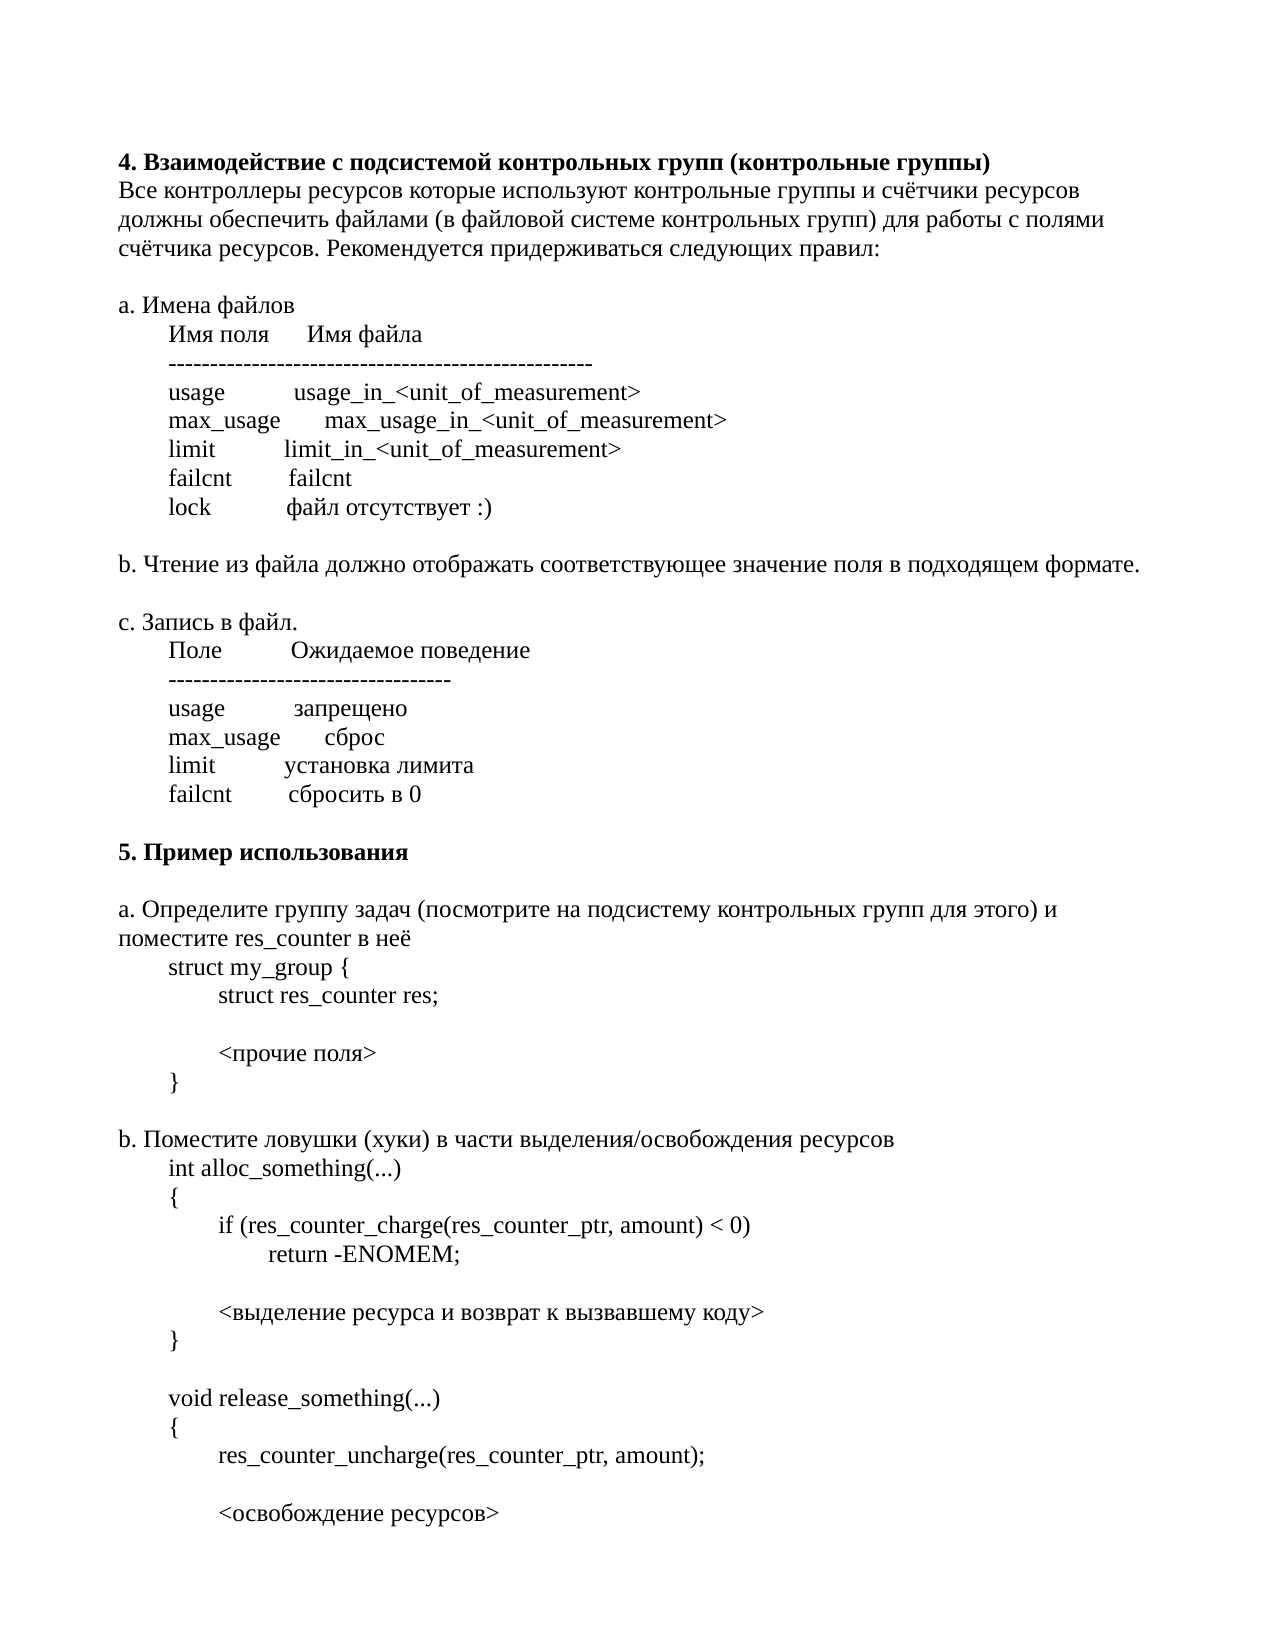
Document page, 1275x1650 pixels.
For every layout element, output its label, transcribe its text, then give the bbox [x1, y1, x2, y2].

text usage usage_in_<unit_of_measurement> [118, 377, 1157, 406]
text struct res_counter res; [118, 981, 1157, 1009]
text res_counter_uncharge(res_counter_ptr, amount); [118, 1441, 1157, 1469]
text { [118, 1412, 1157, 1441]
text a. Имена файлов [118, 291, 1157, 319]
text b. Поместите ловушки (хуки) в части выделения/освобождения ресурсов [118, 1124, 1157, 1153]
text 4. Взаимодействие с подсистемой контрольных групп (контрольные группы) [118, 147, 1157, 176]
text void release_something(...) [118, 1383, 1157, 1412]
text max_usage сброс [118, 722, 1157, 751]
text b. Чтение из файла должно отображать соответствующее значение поля в подходящем формате. [118, 549, 1157, 578]
text <освобождение ресурсов> [118, 1498, 1157, 1527]
text --------------------------------------------------- [118, 348, 1157, 377]
text failcnt failcnt [118, 463, 1157, 492]
text lock файл отсутствует :) [118, 492, 1157, 521]
text failcnt сбросить в 0 [118, 779, 1157, 808]
text if (res_counter_charge(res_counter_ptr, amount) < 0) [118, 1211, 1157, 1239]
text ---------------------------------- [118, 664, 1157, 693]
text Поле Ожидаемое поведение [118, 636, 1157, 664]
text 5. Пример использования [118, 837, 1157, 866]
text limit установка лимита [118, 751, 1157, 779]
text с. Запись в файл. [118, 607, 1157, 636]
text a. Определите группу задач (посмотрите на подсистему контрольных групп для этого) и поместите res_counter в неё [118, 894, 1157, 952]
text <выделение ресурса и возврат к вызвавшему коду> [118, 1297, 1157, 1326]
text return -ENOMEM; [118, 1239, 1157, 1268]
text } [118, 1067, 1157, 1096]
text } [118, 1326, 1157, 1354]
text Все контроллеры ресурсов которые используют контрольные группы и счётчики ресурсов должны обеспечить файлами (в файловой системе контрольных групп) для работы с полями счётчика ресурсов. Рекомендуется придерживаться следующих правил: [118, 176, 1157, 262]
text max_usage max_usage_in_<unit_of_measurement> [118, 406, 1157, 434]
text usage запрещено [118, 693, 1157, 722]
text int alloc_something(...) [118, 1153, 1157, 1182]
text Имя поля Имя файла [118, 319, 1157, 348]
text limit limit_in_<unit_of_measurement> [118, 434, 1157, 463]
text { [118, 1182, 1157, 1211]
text struct my_group { [118, 952, 1157, 981]
text <прочие поля> [118, 1038, 1157, 1067]
